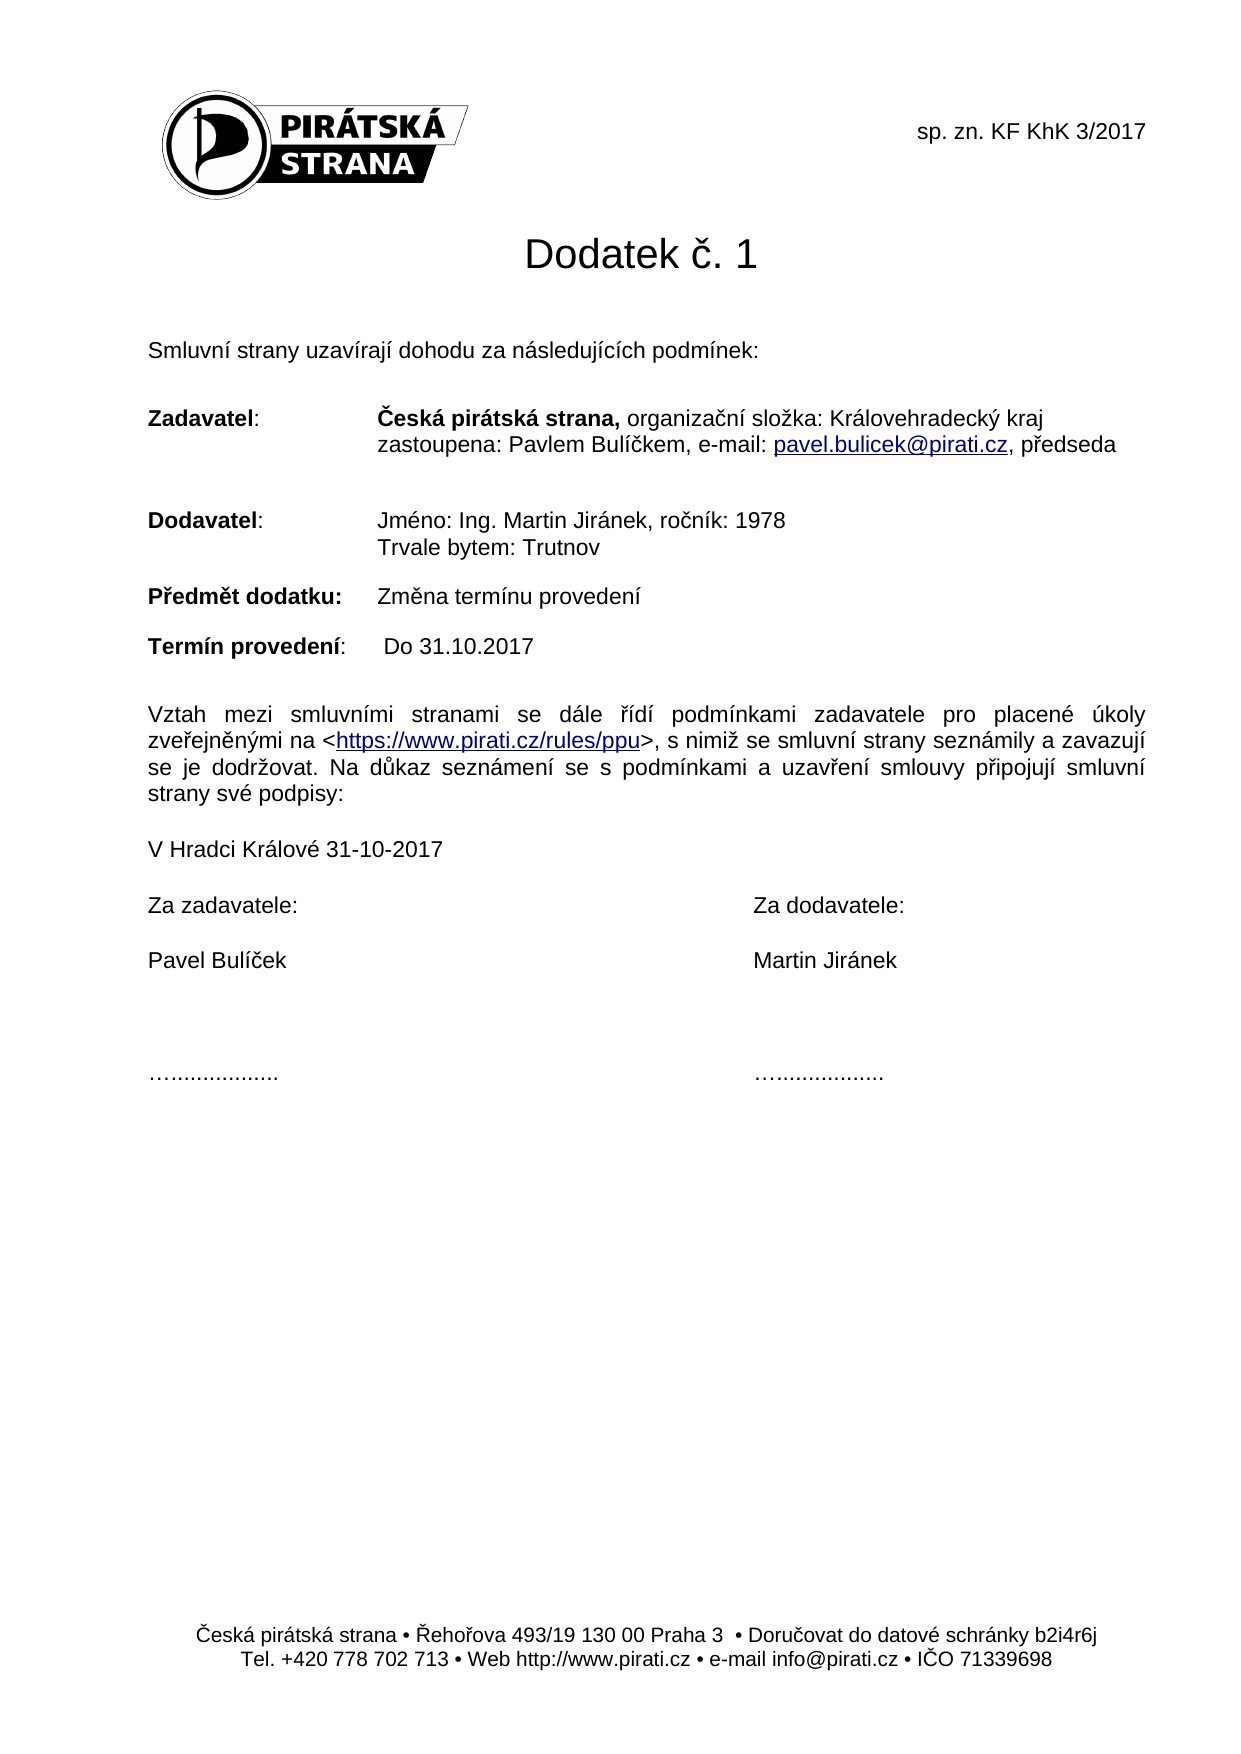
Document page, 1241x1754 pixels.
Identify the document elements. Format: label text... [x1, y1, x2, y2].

table_cell Dodavatel: [148, 495, 377, 572]
table_cell Jméno: Ing. Martin Jiránek, ročník: 1978 Trvale bytem: Trutnov [377, 495, 1144, 572]
subtitle Dodatek č. 1 [148, 230, 1146, 278]
text Za zadavatele: Za dodavatele: [148, 892, 1146, 918]
table_cell Změna termínu provedení [377, 572, 1144, 621]
table_cell Předmět dodatku: [148, 572, 377, 621]
table_cell Do 31.10.2017 [377, 621, 1144, 671]
table_header Zadavatel: [148, 393, 377, 495]
text V Hradci Králové 31-10-2017 [148, 836, 1146, 862]
table_header Česká pirátská strana, organizační složka: Královehradecký kraj zastoupena: Pavlem Bulíčkem, e-mail: pavel.bulicek@pirati.cz, předseda [377, 393, 1144, 495]
text Smluvní strany uzavírají dohodu za následujících podmínek: [148, 337, 1146, 363]
text sp. zn. KF KhK 3/2017 [483, 118, 1146, 144]
text Vztah mezi smluvními stranami se dále řídí podmínkami zadavatele pro placené úkoly zveřejněnými na <https://www.pirati.cz/rules/ppu>, s nimiž se smluvní strany seznámily a zavazují se je dodržovat. Na důkaz seznámení se s podmínkami a uzavření smlouvy připojují smluvní strany své podpisy: [148, 701, 1146, 806]
text Pavel Bulíček Martin Jiránek [148, 947, 1146, 974]
table_cell Termín provedení: [148, 621, 377, 671]
picture [147, 75, 483, 214]
text …................. …................. [148, 1059, 1146, 1085]
